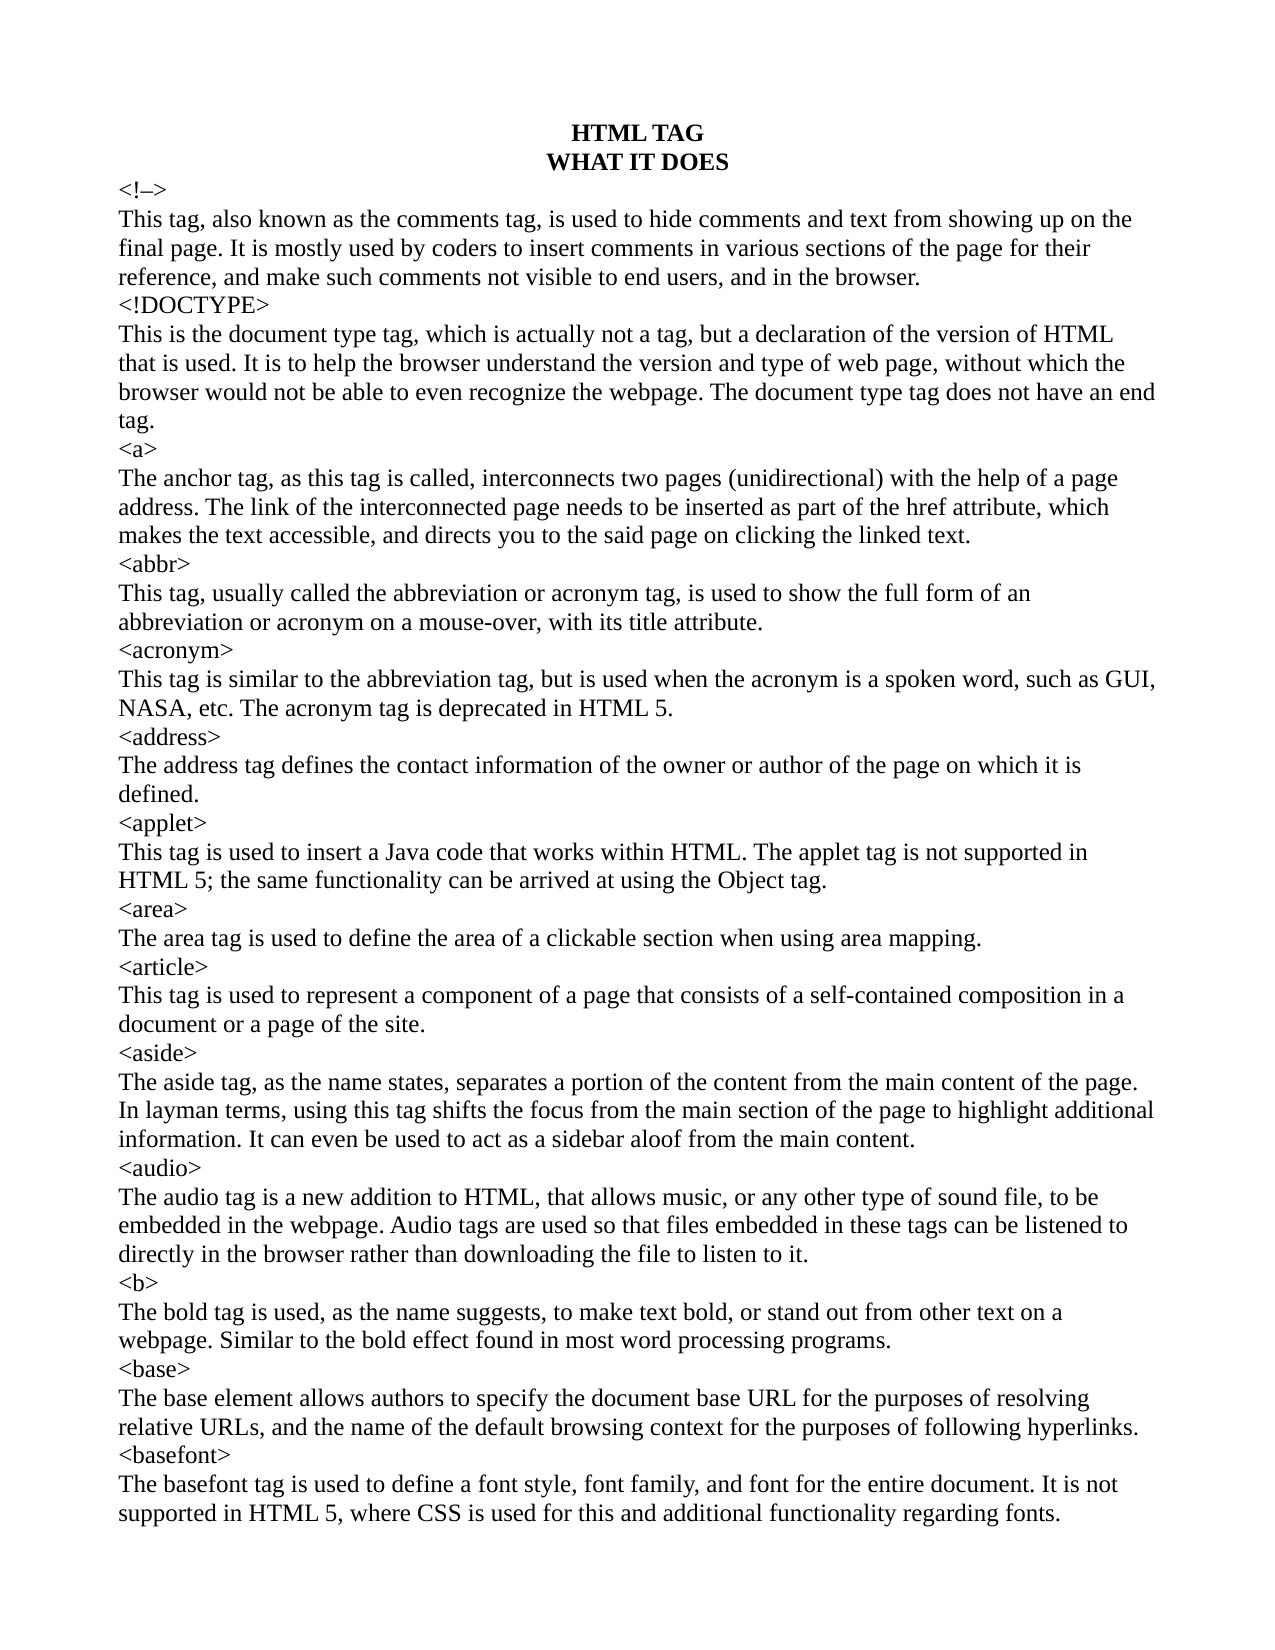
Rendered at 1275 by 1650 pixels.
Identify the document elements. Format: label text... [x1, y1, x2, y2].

text <audio> [118, 1153, 1157, 1182]
text <a> [118, 434, 1157, 463]
text <acronym> [118, 636, 1157, 664]
text <!DOCTYPE> [118, 291, 1157, 319]
text The bold tag is used, as the name suggests, to make text bold, or stand out from other text on a webpage. Similar to the bold effect found in most word processing programs. [118, 1297, 1157, 1354]
subtitle WHAT IT DOES [118, 147, 1157, 176]
text The area tag is used to define the area of a clickable section when using area mapping. [118, 923, 1157, 952]
text This tag is similar to the abbreviation tag, but is used when the acronym is a spoken word, such as GUI, NASA, etc. The acronym tag is deprecated in HTML 5. [118, 664, 1157, 722]
text The address tag defines the contact information of the owner or author of the page on which it is defined. [118, 751, 1157, 808]
text The basefont tag is used to define a font style, font family, and font for the entire document. It is not supported in HTML 5, where CSS is used for this and additional functionality regarding fonts. [118, 1469, 1157, 1527]
text The audio tag is a new addition to HTML, that allows music, or any other type of sound file, to be embedded in the webpage. Audio tags are used so that files embedded in these tags can be listened to directly in the browser rather than downloading the file to listen to it. [118, 1182, 1157, 1268]
text The base element allows authors to specify the document base URL for the purposes of resolving relative URLs, and the name of the default browsing context for the purposes of following hyperlinks. [118, 1383, 1157, 1441]
subtitle HTML TAG [118, 118, 1157, 147]
text <article> [118, 952, 1157, 981]
text <address> [118, 722, 1157, 751]
text This tag, also known as the comments tag, is used to hide comments and text from showing up on the final page. It is mostly used by coders to insert comments in various sections of the page for their reference, and make such comments not visible to end users, and in the browser. [118, 204, 1157, 291]
text <area> [118, 894, 1157, 923]
text This tag, usually called the abbreviation or acronym tag, is used to show the full form of an abbreviation or acronym on a mouse-over, with its title attribute. [118, 578, 1157, 636]
text This tag is used to represent a component of a page that consists of a self-contained composition in a document or a page of the site. [118, 981, 1157, 1038]
text This is the document type tag, which is actually not a tag, but a declaration of the version of HTML that is used. It is to help the browser understand the version and type of web page, without which the browser would not be able to even recognize the webpage. The document type tag does not have an end tag. [118, 319, 1157, 434]
text <abbr> [118, 549, 1157, 578]
text <!–> [118, 176, 1157, 204]
text <applet> [118, 808, 1157, 837]
text The aside tag, as the name states, separates a portion of the content from the main content of the page. In layman terms, using this tag shifts the focus from the main section of the page to highlight additional information. It can even be used to act as a sidebar aloof from the main content. [118, 1067, 1157, 1153]
text <b> [118, 1268, 1157, 1297]
text <aside> [118, 1038, 1157, 1067]
text This tag is used to insert a Java code that works within HTML. The applet tag is not supported in HTML 5; the same functionality can be arrived at using the Object tag. [118, 837, 1157, 894]
text <basefont> [118, 1441, 1157, 1469]
text The anchor tag, as this tag is called, interconnects two pages (unidirectional) with the help of a page address. The link of the interconnected page needs to be inserted as part of the href attribute, which makes the text accessible, and directs you to the said page on clicking the linked text. [118, 463, 1157, 549]
text <base> [118, 1354, 1157, 1383]
